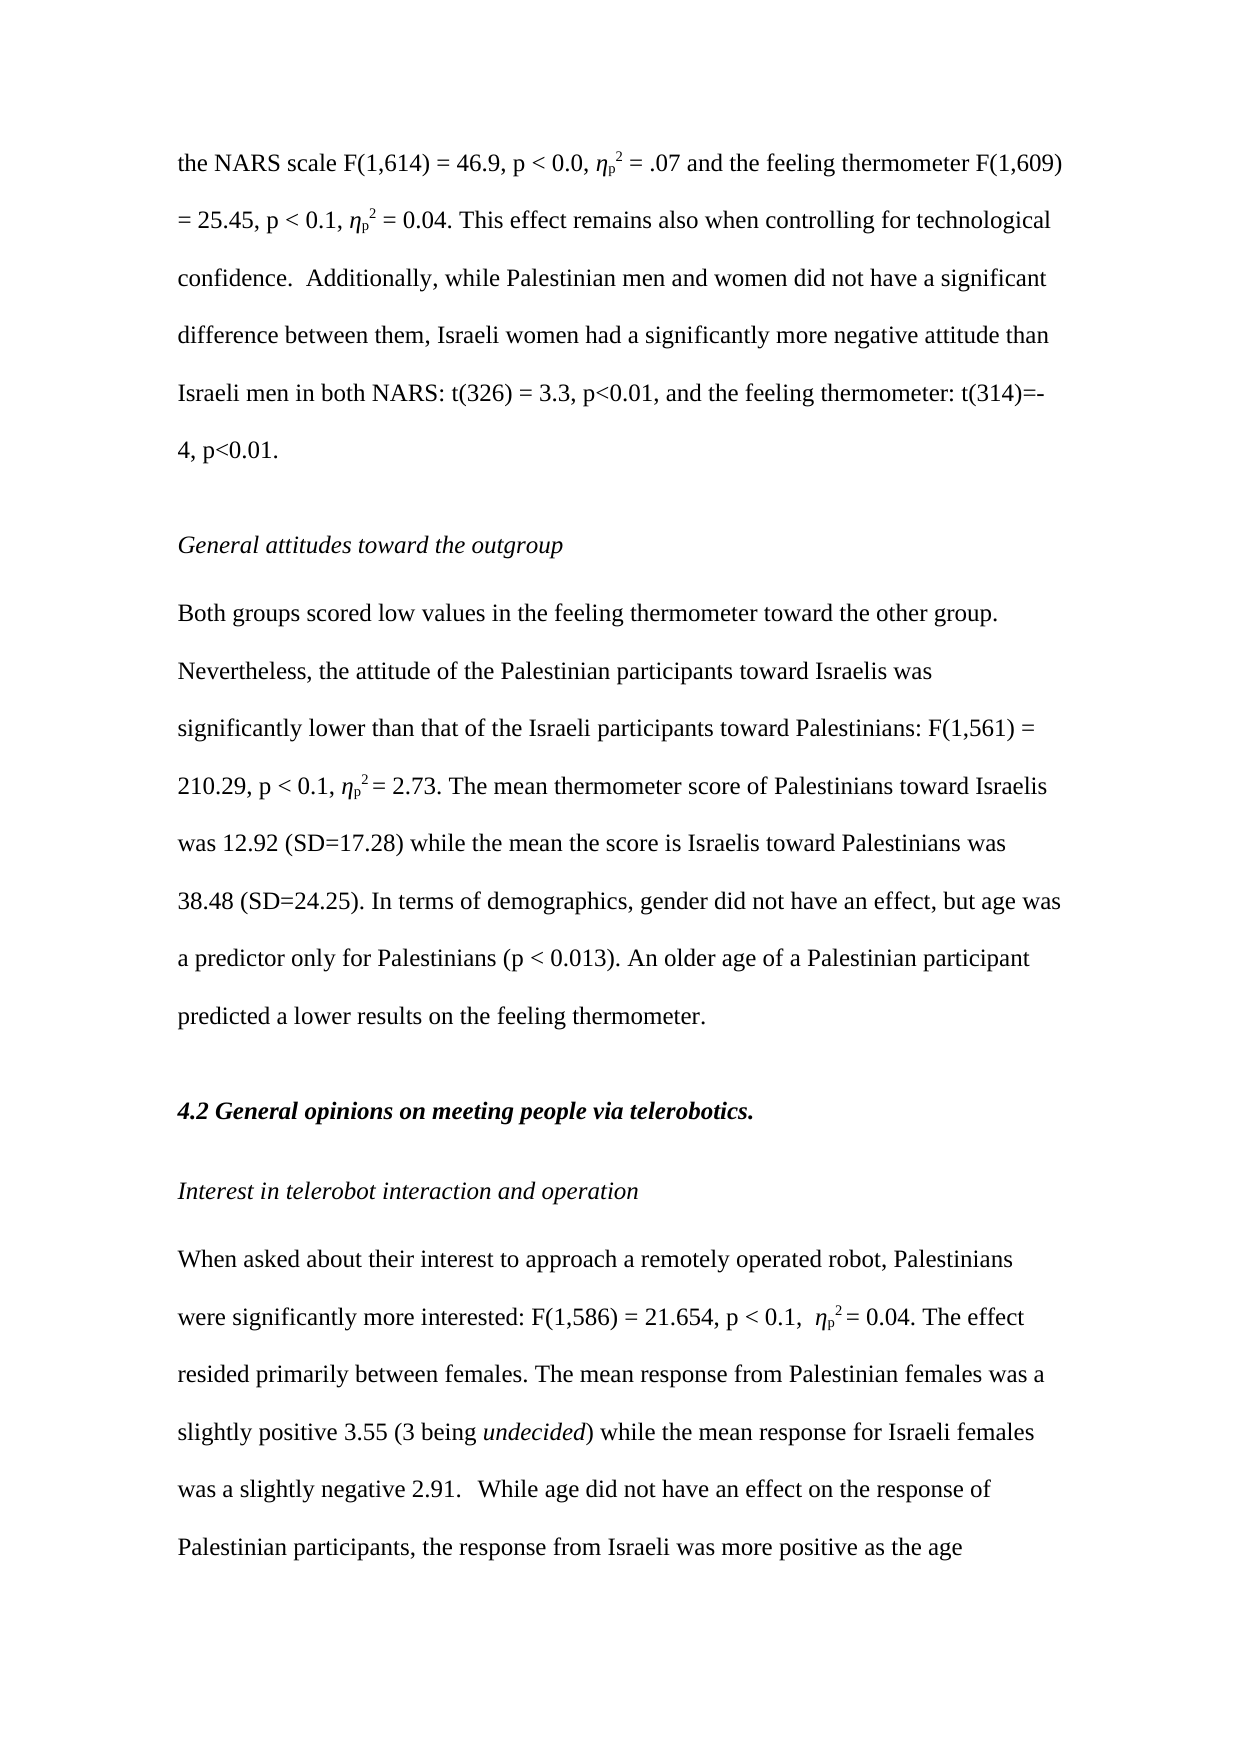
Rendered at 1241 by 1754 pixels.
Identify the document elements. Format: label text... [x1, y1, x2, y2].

subtitle General attitudes toward the outgroup [177, 530, 1063, 559]
subtitle 4.2 General opinions on meeting people via telerobotics. [177, 1096, 1004, 1124]
text When asked about their interest to approach a remotely operated robot, Palestinians were significantly more interested: F(1,586) = 21.654, p < 0.1, ηp2 = 0.04. The effect resided primarily between females. The mean response from Palestinian females was a slightly positive 3.55 (3 being undecided) while the mean response for Israeli females was a slightly negative 2.91. While age did not have an effect on the response of Palestinian participants, the response from Israeli was more positive as the age [177, 1244, 1063, 1561]
text the NARS scale F(1,614) = 46.9, p < 0.0, ηp2 = .07 and the feeling thermometer F(1,609) = 25.45, p < 0.1, ηp2 = 0.04. This effect remains also when controlling for technological confidence. Additionally, while Palestinian men and women did not have a significant difference between them, Israeli women had a significantly more negative attitude than Israeli men in both NARS: t(326) = 3.3, p<0.01, and the feeling thermometer: t(314)=-4, p<0.01. [177, 148, 1063, 464]
text Both groups scored low values in the feeling thermometer toward the other group. Nevertheless, the attitude of the Palestinian participants toward Israelis was significantly lower than that of the Israeli participants toward Palestinians: F(1,561) = 210.29, p < 0.1, ηp2 = 2.73. The mean thermometer score of Palestinians toward Israelis was 12.92 (SD=17.28) while the mean the score is Israelis toward Palestinians was 38.48 (SD=24.25). In terms of demographics, gender did not have an effect, but age was a predictor only for Palestinians (p < 0.013). An older age of a Palestinian participant predicted a lower results on the feeling thermometer. [177, 598, 1063, 1029]
subtitle Interest in telerobot interaction and operation [177, 1176, 1004, 1205]
